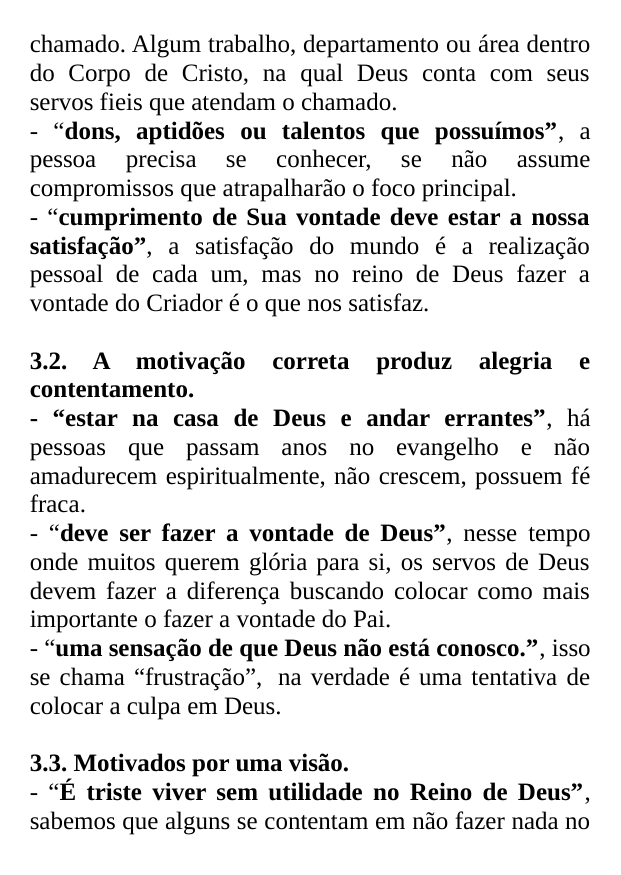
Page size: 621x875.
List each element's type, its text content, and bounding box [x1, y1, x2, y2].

text - “É triste viver sem utilidade no Reino de Deus”, sabemos que alguns se contentam em não fazer nada no [29, 777, 591, 834]
text - “uma sensação de que Deus não está conosco.”, isso se chama “frustração”, na verdade é uma tentativa de colocar a culpa em Deus. [29, 633, 591, 719]
text chamado. Algum trabalho, departamento ou área dentro do Corpo de Cristo, na qual Deus conta com seus servos fieis que atendam o chamado. [29, 29, 591, 116]
text 3.3. Motivados por uma visão. [29, 748, 591, 777]
text - “deve ser fazer a vontade de Deus”, nesse tempo onde muitos querem glória para si, os servos de Deus devem fazer a diferença buscando colocar como mais importante o fazer a vontade do Pai. [29, 518, 591, 633]
text - “dons, aptidões ou talentos que possuímos”, a pessoa precisa se conhecer, se não assume compromissos que atrapalharão o foco principal. [29, 116, 591, 202]
text 3.2. A motivação correta produz alegria e contentamento. [29, 346, 591, 403]
text - “estar na casa de Deus e andar errantes”, há pessoas que passam anos no evangelho e não amadurecem espiritualmente, não crescem, possuem fé fraca. [29, 403, 591, 518]
text - “cumprimento de Sua vontade deve estar a nossa satisfação”, a satisfação do mundo é a realização pessoal de cada um, mas no reino de Deus fazer a vontade do Criador é o que nos satisfaz. [29, 202, 591, 317]
